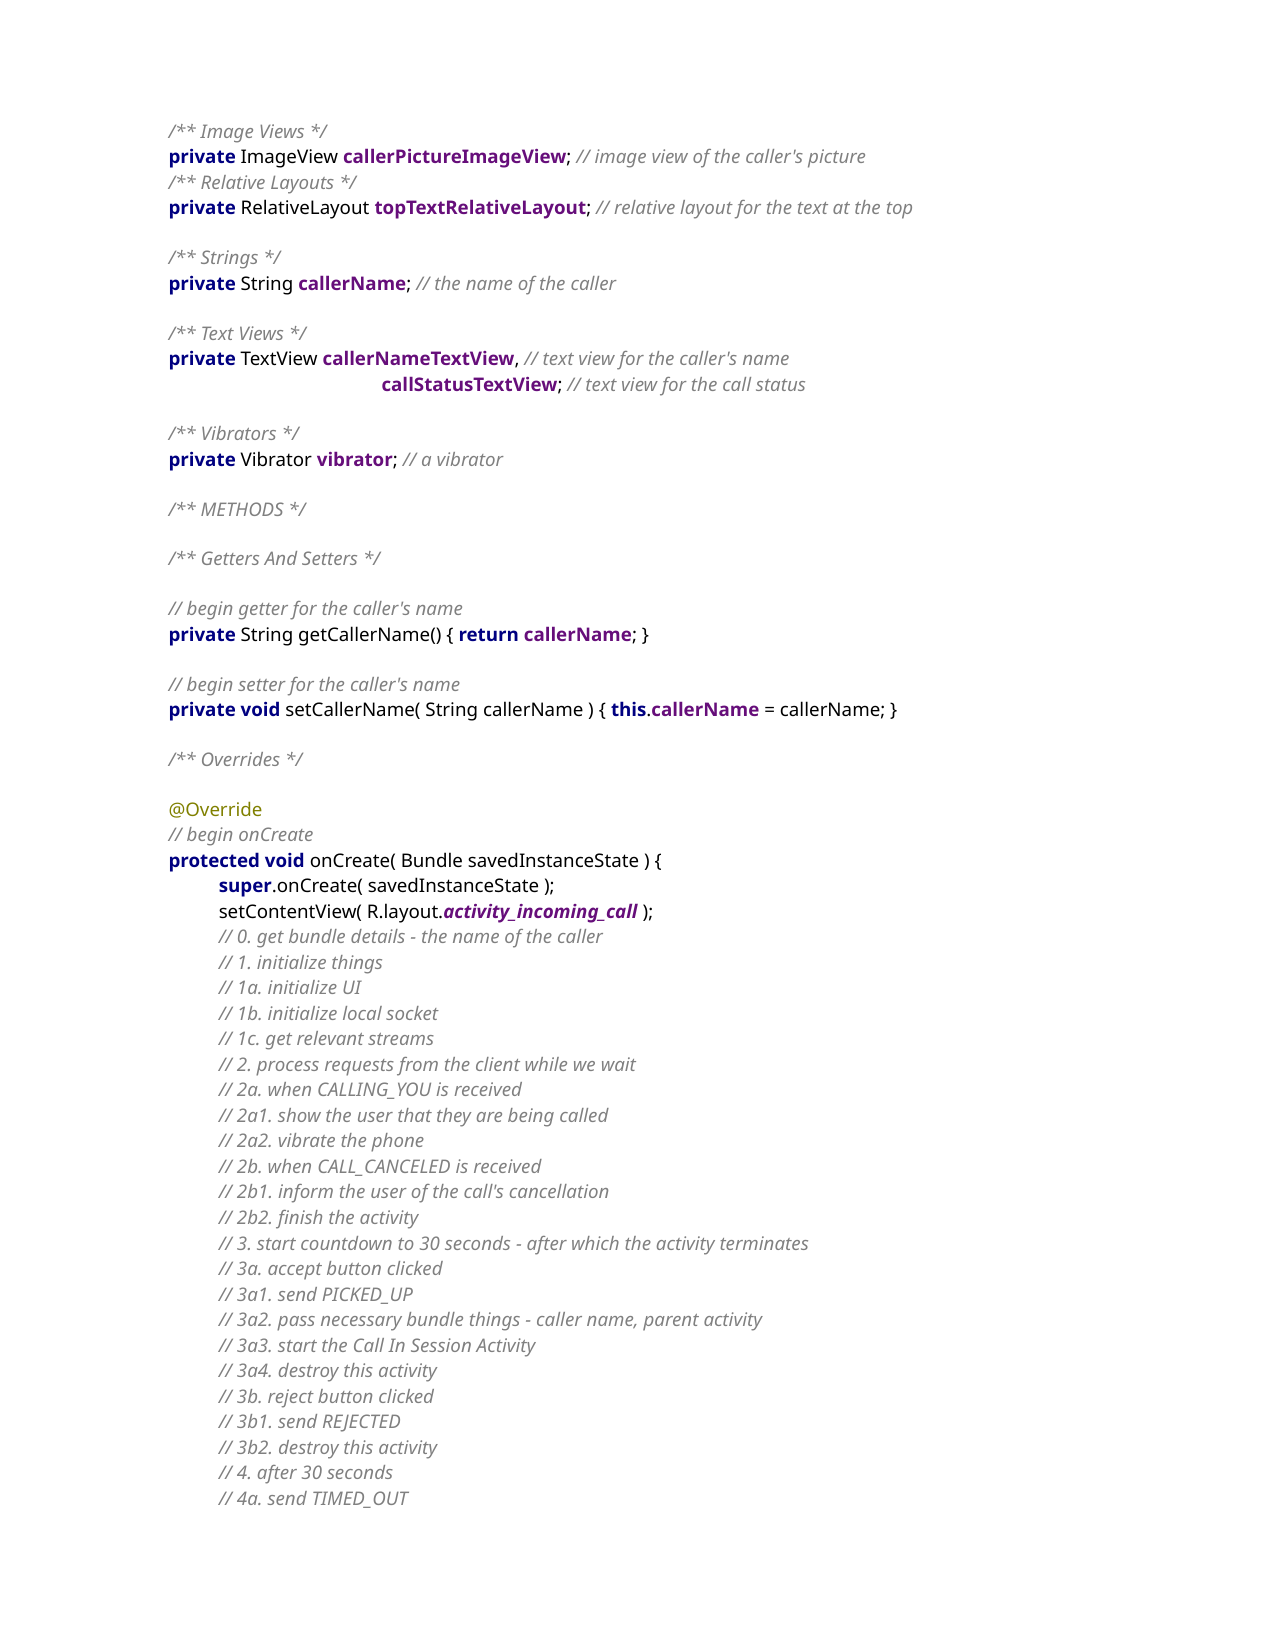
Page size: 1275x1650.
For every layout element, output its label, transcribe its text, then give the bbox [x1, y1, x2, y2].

text /** Getters And Setters */ [118, 546, 1157, 571]
text private RelativeLayout topTextRelativeLayout; // relative layout for the text at the top [118, 195, 1157, 220]
text // 3b1. send REJECTED [118, 1408, 1157, 1434]
text private ImageView callerPictureImageView; // image view of the caller's picture [118, 144, 1157, 169]
text // 3a4. destroy this activity [118, 1357, 1157, 1383]
text // 1. initialize things [118, 949, 1157, 974]
text /** METHODS */ [118, 496, 1157, 521]
text // 4. after 30 seconds [118, 1459, 1157, 1485]
text private String getCallerName() { return callerName; } [118, 621, 1157, 647]
text @Override [118, 796, 1157, 821]
text // 0. get bundle details - the name of the caller [118, 923, 1157, 949]
text /** Relative Layouts */ [118, 169, 1157, 195]
text // 3a2. pass necessary bundle things - caller name, parent activity [118, 1306, 1157, 1332]
text private String callerName; // the name of the caller [118, 270, 1157, 296]
text // 1c. get relevant streams [118, 1026, 1157, 1051]
text // 3b. reject button clicked [118, 1383, 1157, 1408]
text /** Strings */ [118, 244, 1157, 270]
text // 2b. when CALL_CANCELED is received [118, 1153, 1157, 1179]
text /** Vibrators */ [118, 421, 1157, 446]
text /** Overrides */ [118, 746, 1157, 772]
text // begin onCreate [118, 821, 1157, 847]
text callStatusTextView; // text view for the call status [118, 371, 1157, 396]
text protected void onCreate( Bundle savedInstanceState ) { [118, 847, 1157, 872]
text setContentView( R.layout.activity_incoming_call ); [118, 898, 1157, 923]
text /** Image Views */ [118, 118, 1157, 144]
text // 2b1. inform the user of the call's cancellation [118, 1179, 1157, 1204]
text private void setCallerName( String callerName ) { this.callerName = callerName; } [118, 696, 1157, 722]
text // 3. start countdown to 30 seconds - after which the activity terminates [118, 1230, 1157, 1255]
text private TextView callerNameTextView, // text view for the caller's name [118, 345, 1157, 371]
text // 2a1. show the user that they are being called [118, 1102, 1157, 1128]
text private Vibrator vibrator; // a vibrator [118, 446, 1157, 472]
text // 3a. accept button clicked [118, 1255, 1157, 1281]
text // begin getter for the caller's name [118, 596, 1157, 621]
text // 4a. send TIMED_OUT [118, 1485, 1157, 1511]
text // 2a. when CALLING_YOU is received [118, 1077, 1157, 1102]
text // 1b. initialize local socket [118, 1000, 1157, 1026]
text // 1a. initialize UI [118, 974, 1157, 1000]
text // 2. process requests from the client while we wait [118, 1051, 1157, 1077]
text // begin setter for the caller's name [118, 671, 1157, 696]
text // 3b2. destroy this activity [118, 1434, 1157, 1459]
text // 2a2. vibrate the phone [118, 1128, 1157, 1153]
text super.onCreate( savedInstanceState ); [118, 872, 1157, 898]
text // 3a1. send PICKED_UP [118, 1281, 1157, 1306]
text // 2b2. finish the activity [118, 1204, 1157, 1230]
text // 3a3. start the Call In Session Activity [118, 1332, 1157, 1357]
text /** Text Views */ [118, 320, 1157, 345]
